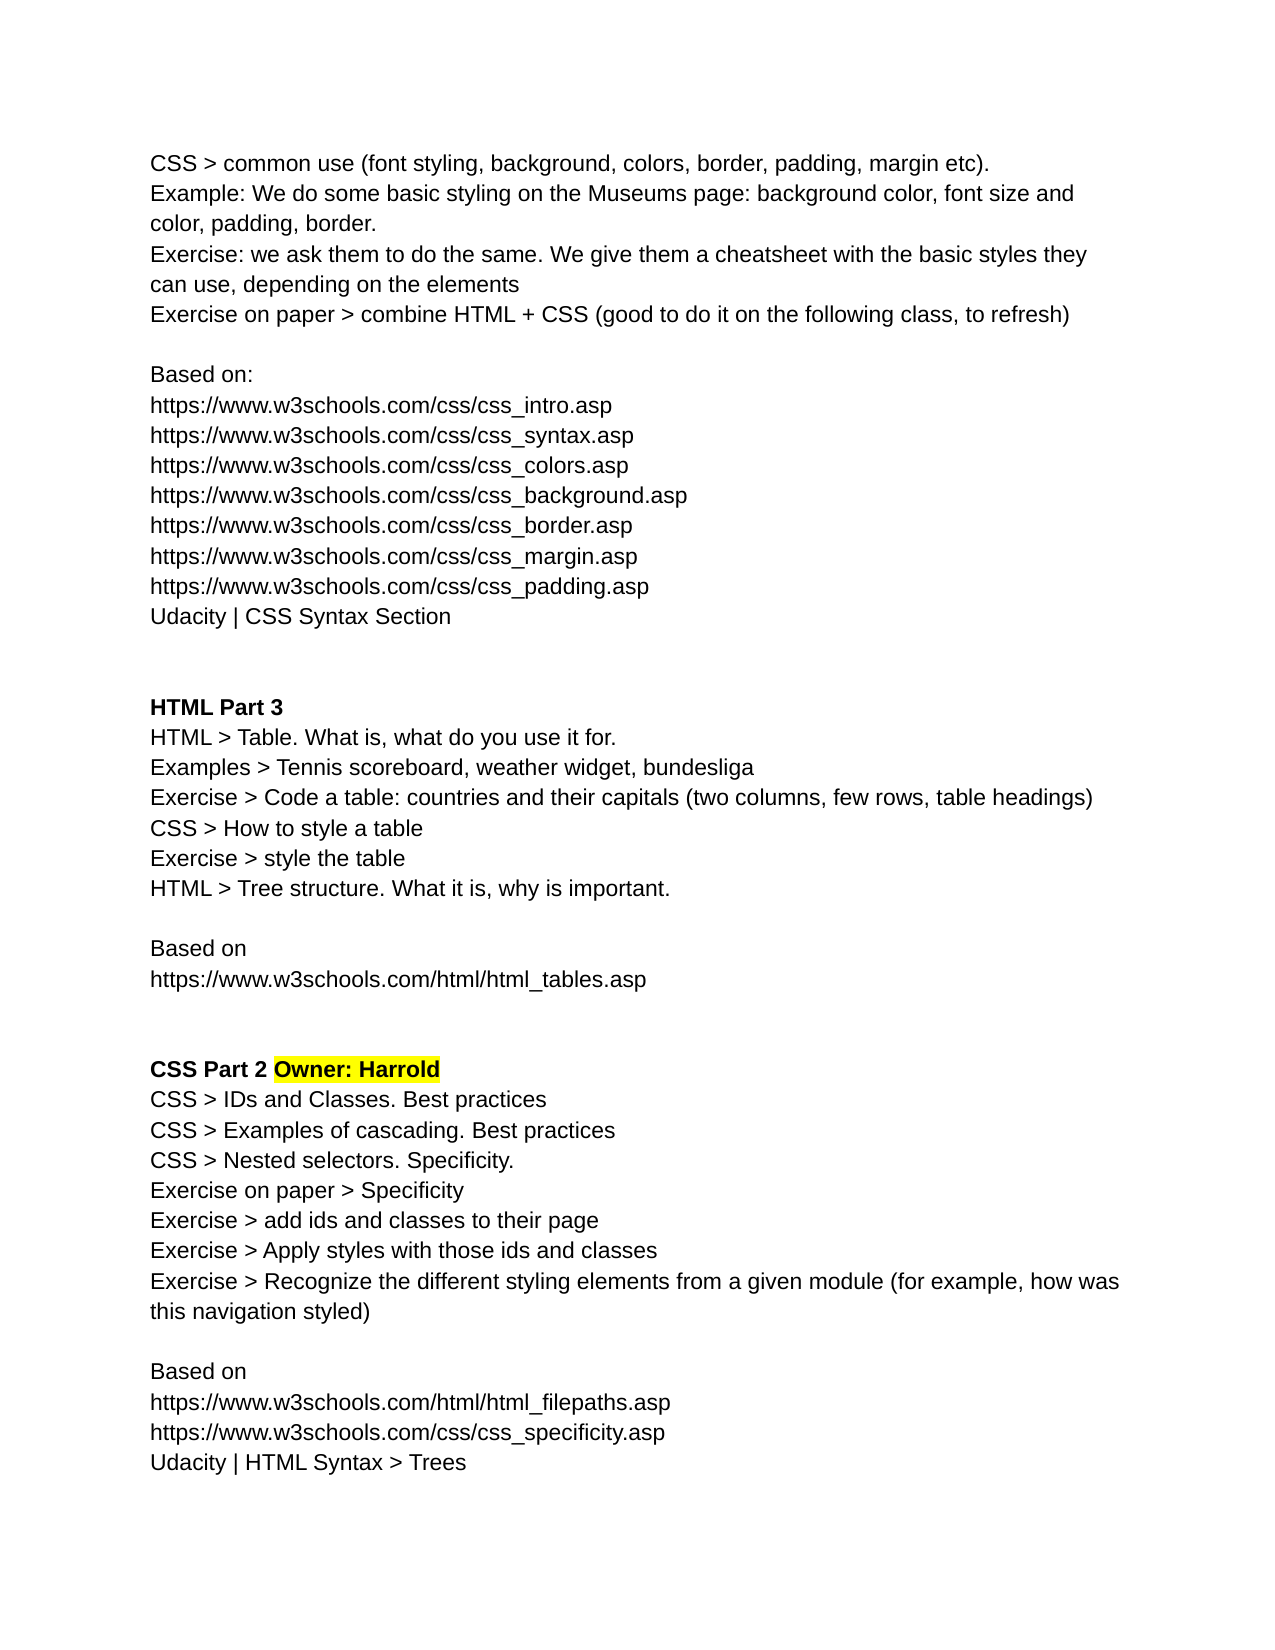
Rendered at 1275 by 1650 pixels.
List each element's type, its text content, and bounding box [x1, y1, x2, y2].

text CSS > common use (font styling, background, colors, border, padding, margin etc). [150, 150, 1125, 176]
text https://www.w3schools.com/html/html_tables.asp [150, 966, 1125, 992]
text Based on [150, 1358, 1125, 1385]
text Example: We do some basic styling on the Museums page: background color, font size and color, padding, border. [150, 180, 1125, 237]
text Based on [150, 935, 1125, 962]
text https://www.w3schools.com/css/css_specificity.asp [150, 1419, 1125, 1445]
text https://www.w3schools.com/css/css_background.asp [150, 482, 1125, 509]
text https://www.w3schools.com/html/html_filepaths.asp [150, 1388, 1125, 1415]
text CSS > Nested selectors. Specificity. [150, 1147, 1125, 1173]
text https://www.w3schools.com/css/css_padding.asp [150, 573, 1125, 599]
text https://www.w3schools.com/css/css_border.asp [150, 512, 1125, 539]
text Udacity | HTML Syntax > Trees [150, 1449, 1125, 1475]
text HTML > Tree structure. What it is, why is important. [150, 875, 1125, 901]
text Exercise > Recognize the different styling elements from a given module (for example, how was this navigation styled) [150, 1268, 1125, 1324]
text https://www.w3schools.com/css/css_margin.asp [150, 543, 1125, 569]
text CSS > Examples of cascading. Best practices [150, 1117, 1125, 1143]
text https://www.w3schools.com/css/css_colors.asp [150, 452, 1125, 478]
text Exercise > Code a table: countries and their capitals (two columns, few rows, table headings) [150, 784, 1125, 811]
text CSS > How to style a table [150, 814, 1125, 841]
text Examples > Tennis scoreboard, weather widget, bundesliga [150, 754, 1125, 781]
text Exercise on paper > combine HTML + CSS (good to do it on the following class, to refresh) [150, 301, 1125, 327]
text Exercise > Apply styles with those ids and classes [150, 1237, 1125, 1264]
text CSS Part 2 Owner: Harrold [150, 1056, 1125, 1083]
text Exercise > add ids and classes to their page [150, 1207, 1125, 1234]
text https://www.w3schools.com/css/css_intro.asp [150, 392, 1125, 418]
text Exercise on paper > Specificity [150, 1177, 1125, 1203]
text CSS > IDs and Classes. Best practices [150, 1086, 1125, 1113]
text Udacity | CSS Syntax Section [150, 603, 1125, 629]
text https://www.w3schools.com/css/css_syntax.asp [150, 422, 1125, 448]
text HTML > Table. What is, what do you use it for. [150, 724, 1125, 750]
text Exercise: we ask them to do the same. We give them a cheatsheet with the basic styles they can use, depending on the elements [150, 241, 1125, 297]
text Exercise > style the table [150, 845, 1125, 871]
text HTML Part 3 [150, 694, 1125, 720]
text Based on: [150, 361, 1125, 388]
